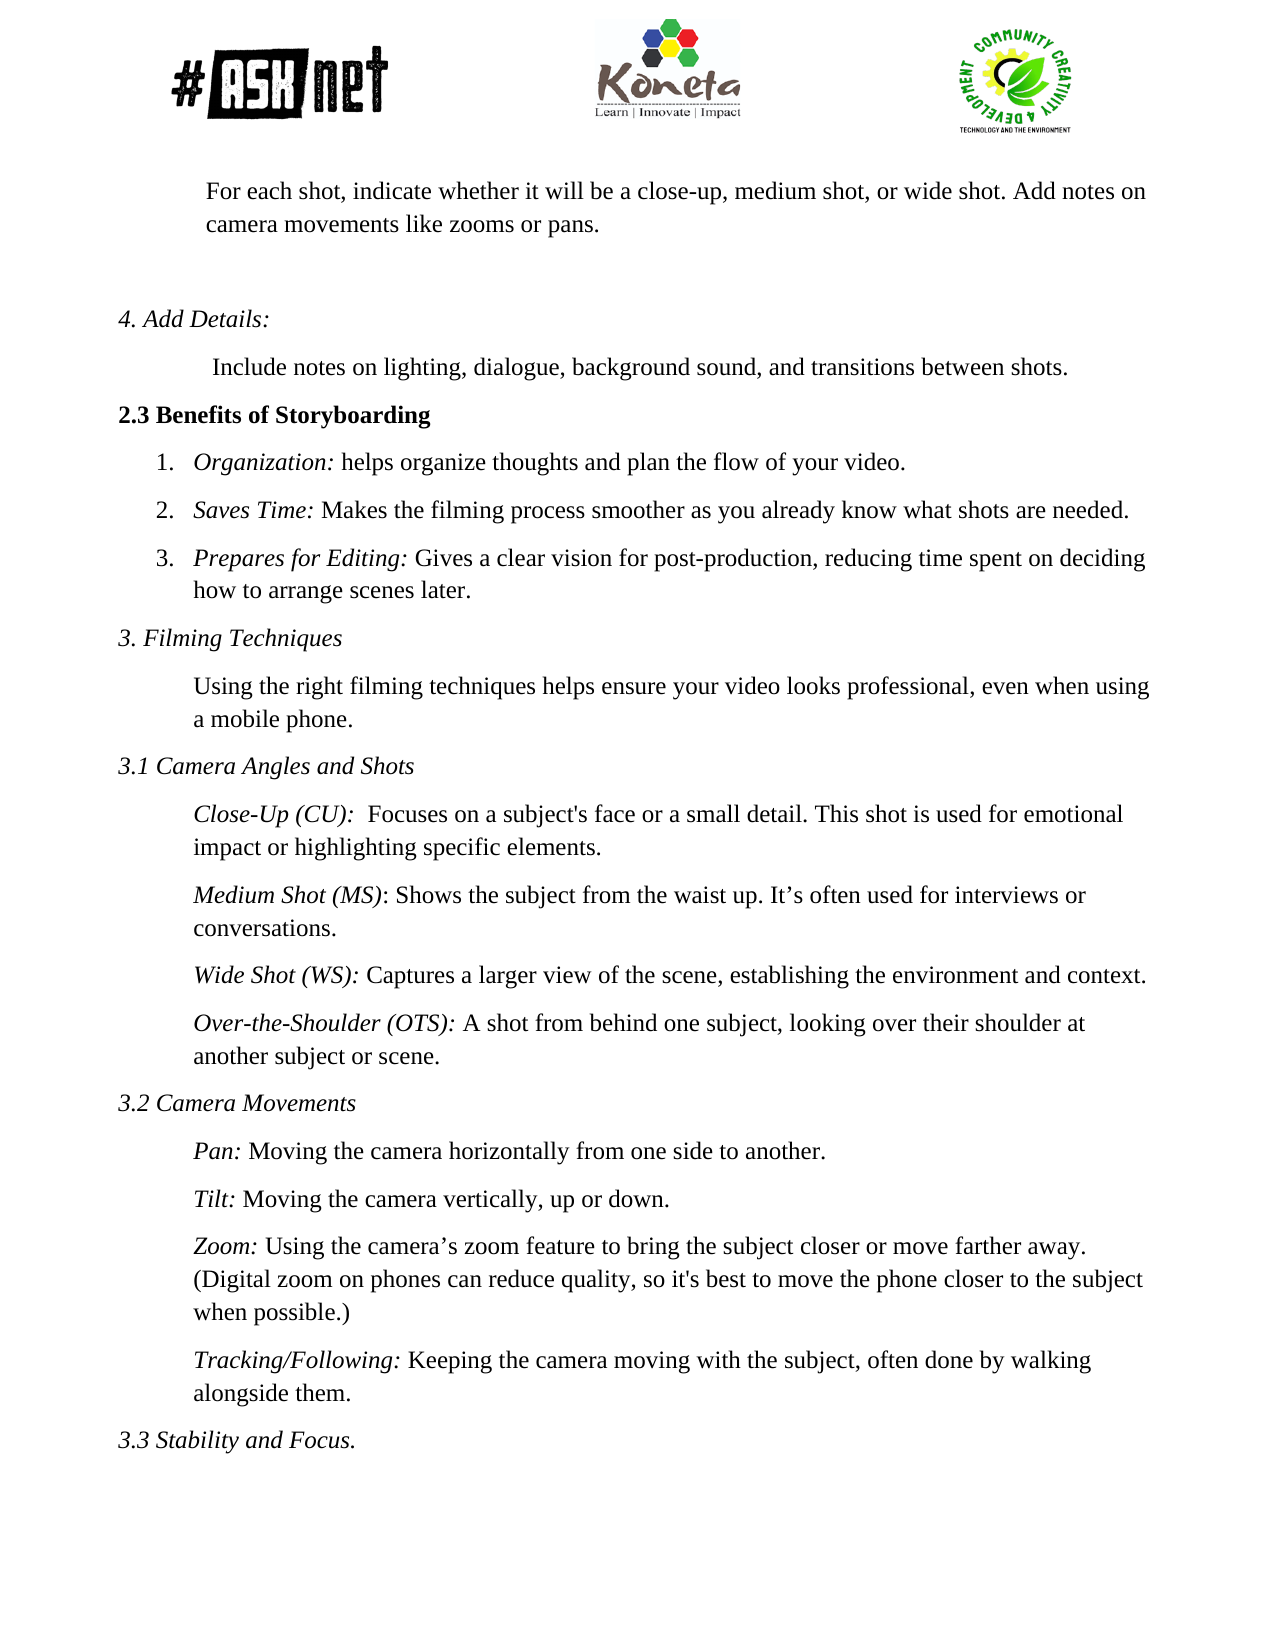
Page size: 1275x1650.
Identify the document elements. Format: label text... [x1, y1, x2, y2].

text 2.3 Benefits of Storyboarding [118, 400, 1157, 428]
list Using the right filming techniques helps ensure your video looks professional, even when using a mobile phone. [156, 671, 1157, 733]
list Close-Up (CU): Focuses on a subject's face or a small detail. This shot is used for emotional impact or highlighting specific elements. [156, 799, 1157, 861]
list Pan: Moving the camera horizontally from one side to another. [156, 1136, 1157, 1165]
picture [594, 19, 741, 119]
list Organization: helps organize thoughts and plan the flow of your video. [156, 447, 1157, 476]
list Saves Time: Makes the filming process smoother as you already know what shots are needed. [156, 495, 1157, 524]
list Tracking/Following: Keeping the camera moving with the subject, often done by walking alongside them. [156, 1345, 1157, 1407]
list Include notes on lighting, dialogue, background sound, and transitions between shots. [174, 352, 1157, 381]
list Wide Shot (WS): Captures a larger view of the scene, establishing the environment and context. [156, 960, 1157, 989]
text 3. Filming Techniques [118, 623, 1157, 652]
picture [931, 8, 1098, 149]
list For each shot, indicate whether it will be a close-up, medium shot, or wide shot. Add notes on camera movements like zooms or pans. [168, 176, 1157, 238]
text 3.2 Camera Movements [118, 1088, 1157, 1117]
list Medium Shot (MS): Shows the subject from the waist up. It’s often used for interviews or conversations. [156, 880, 1157, 941]
text 4. Add Details: [118, 304, 1157, 333]
text 3.3 Stability and Focus. [118, 1426, 1157, 1454]
list Zoom: Using the camera’s zoom feature to bring the subject closer or move farther away. (Digital zoom on phones can reduce quality, so it's best to move the phone closer to the subject when possible.) [156, 1231, 1157, 1326]
list Tilt: Moving the camera vertically, up or down. [156, 1184, 1157, 1212]
list Prepares for Editing: Gives a clear vision for post-production, reducing time spent on deciding how to arrange scenes later. [156, 543, 1157, 604]
list Over-the-Shoulder (OTS): A shot from behind one subject, looking over their shoulder at another subject or scene. [156, 1008, 1157, 1070]
text 3.1 Camera Angles and Shots [118, 751, 1157, 780]
picture [170, 39, 392, 122]
